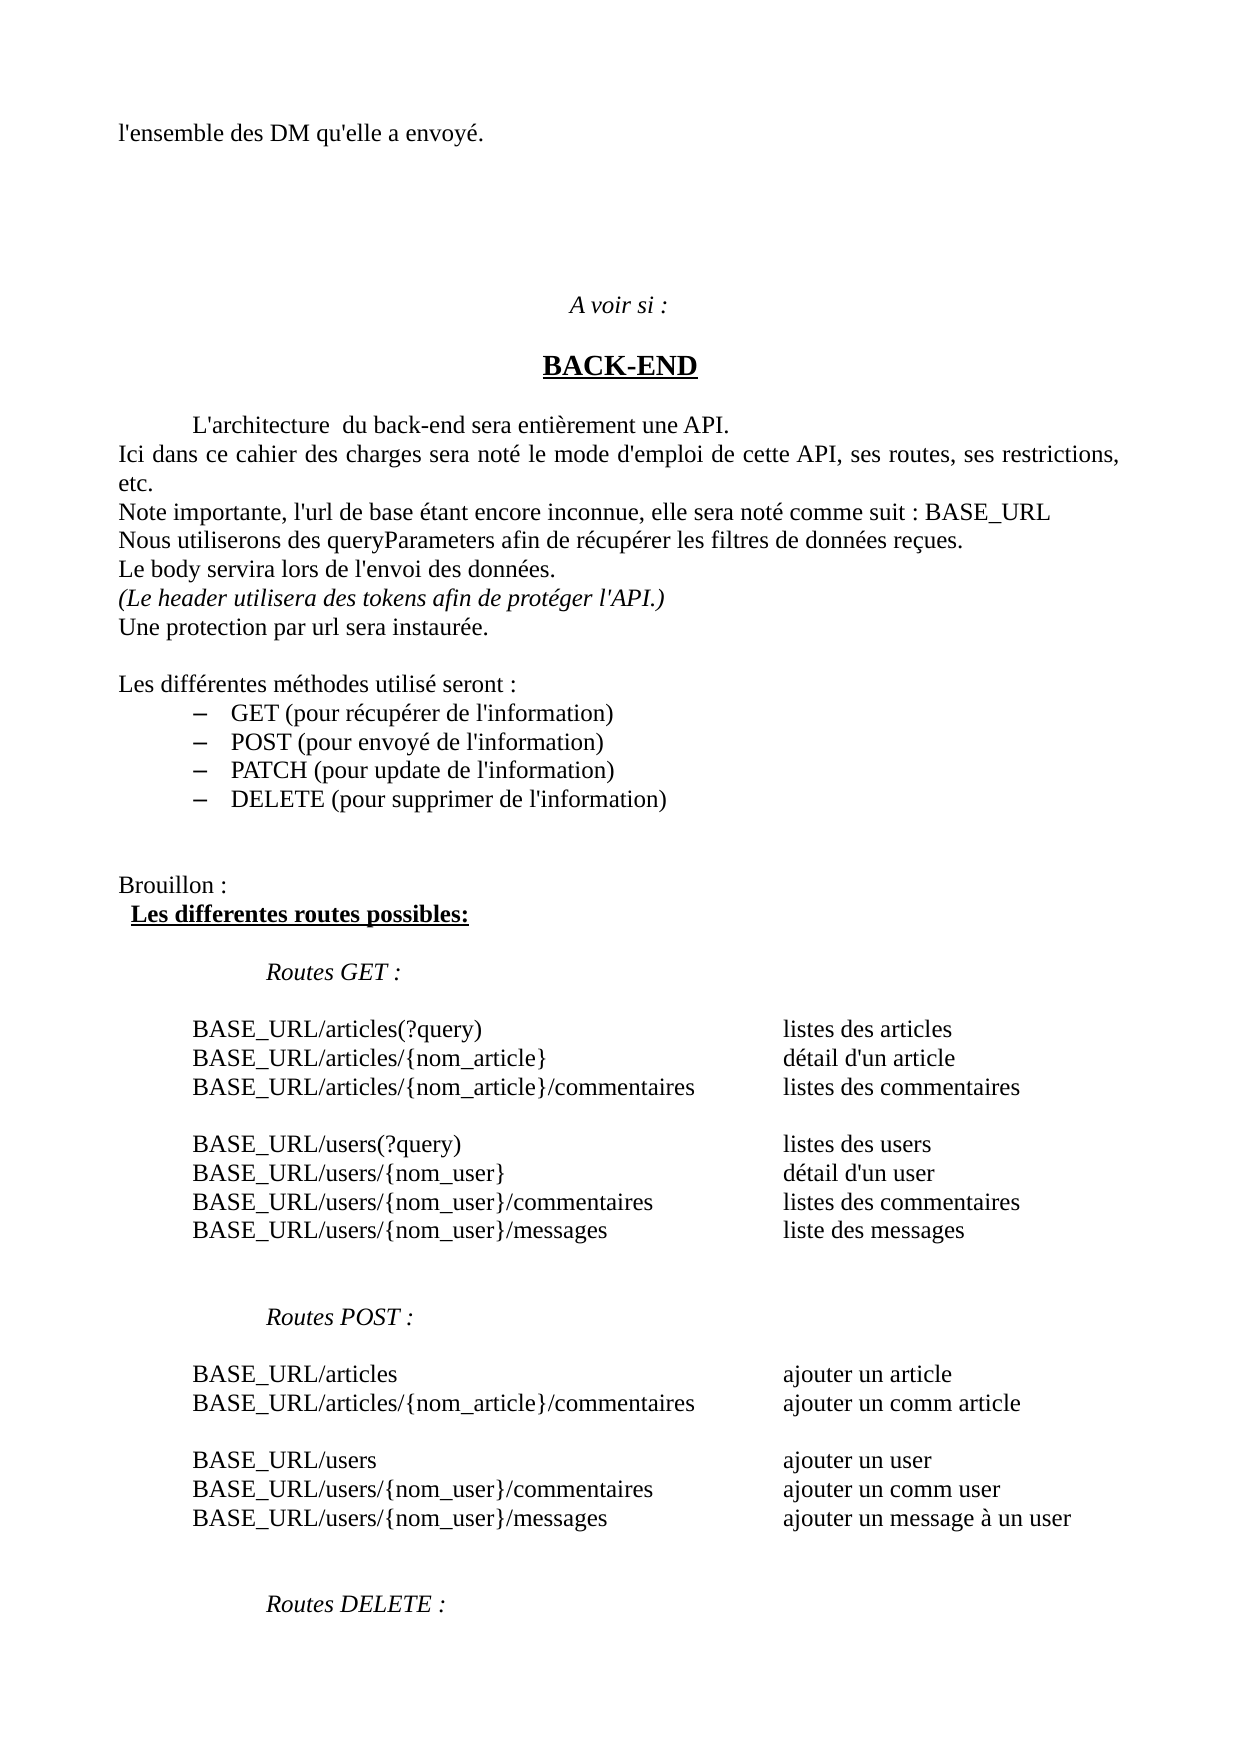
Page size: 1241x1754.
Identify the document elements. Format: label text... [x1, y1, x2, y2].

text Les differentes routes possibles: [118, 899, 1122, 928]
text (Le header utilisera des tokens afin de protéger l'API.) [118, 583, 1122, 612]
text Brouillon : [118, 870, 1122, 899]
list DELETE (pour supprimer de l'information) [193, 784, 1122, 813]
text BASE_URL/articles/{nom_article} détail d'un article [118, 1043, 1122, 1072]
text Les différentes méthodes utilisé seront : [118, 669, 1122, 698]
text BASE_URL/articles ajouter un article [118, 1359, 1122, 1388]
text BASE_URL/users/{nom_user}/commentaires ajouter un comm user [118, 1474, 1122, 1503]
text BASE_URL/users/{nom_user}/commentaires listes des commentaires [118, 1187, 1122, 1215]
list PATCH (pour update de l'information) [193, 755, 1122, 784]
text BASE_URL/users/{nom_user}/messages ajouter un message à un user [118, 1503, 1122, 1532]
text A voir si : [118, 291, 1122, 319]
list POST (pour envoyé de l'information) [193, 727, 1122, 755]
text Ici dans ce cahier des charges sera noté le mode d'emploi de cette API, ses routes, ses restrictions, etc. [118, 439, 1122, 497]
text Note importante, l'url de base étant encore inconnue, elle sera noté comme suit : BASE_URL [118, 497, 1122, 525]
text Routes GET : [118, 957, 1122, 985]
text Routes DELETE : [118, 1589, 1122, 1618]
text BACK-END [118, 348, 1122, 382]
text Nous utiliserons des queryParameters afin de récupérer les filtres de données reçues. [118, 525, 1122, 554]
text BASE_URL/articles/{nom_article}/commentaires listes des commentaires [118, 1072, 1122, 1100]
text BASE_URL/users/{nom_user}/messages liste des messages [118, 1215, 1122, 1244]
text Routes POST : [118, 1302, 1122, 1330]
list GET (pour récupérer de l'information) [193, 698, 1122, 727]
text Une protection par url sera instaurée. [118, 612, 1122, 640]
text BASE_URL/articles(?query) listes des articles [118, 1014, 1122, 1043]
text Le body servira lors de l'envoi des données. [118, 554, 1122, 583]
text L'architecture du back-end sera entièrement une API. [118, 410, 1122, 439]
text BASE_URL/articles/{nom_article}/commentaires ajouter un comm article [118, 1388, 1122, 1417]
text BASE_URL/users ajouter un user [118, 1445, 1122, 1474]
text l'ensemble des DM qu'elle a envoyé. [118, 118, 1122, 147]
text BASE_URL/users(?query) listes des users [118, 1129, 1122, 1158]
text BASE_URL/users/{nom_user} détail d'un user [118, 1158, 1122, 1187]
